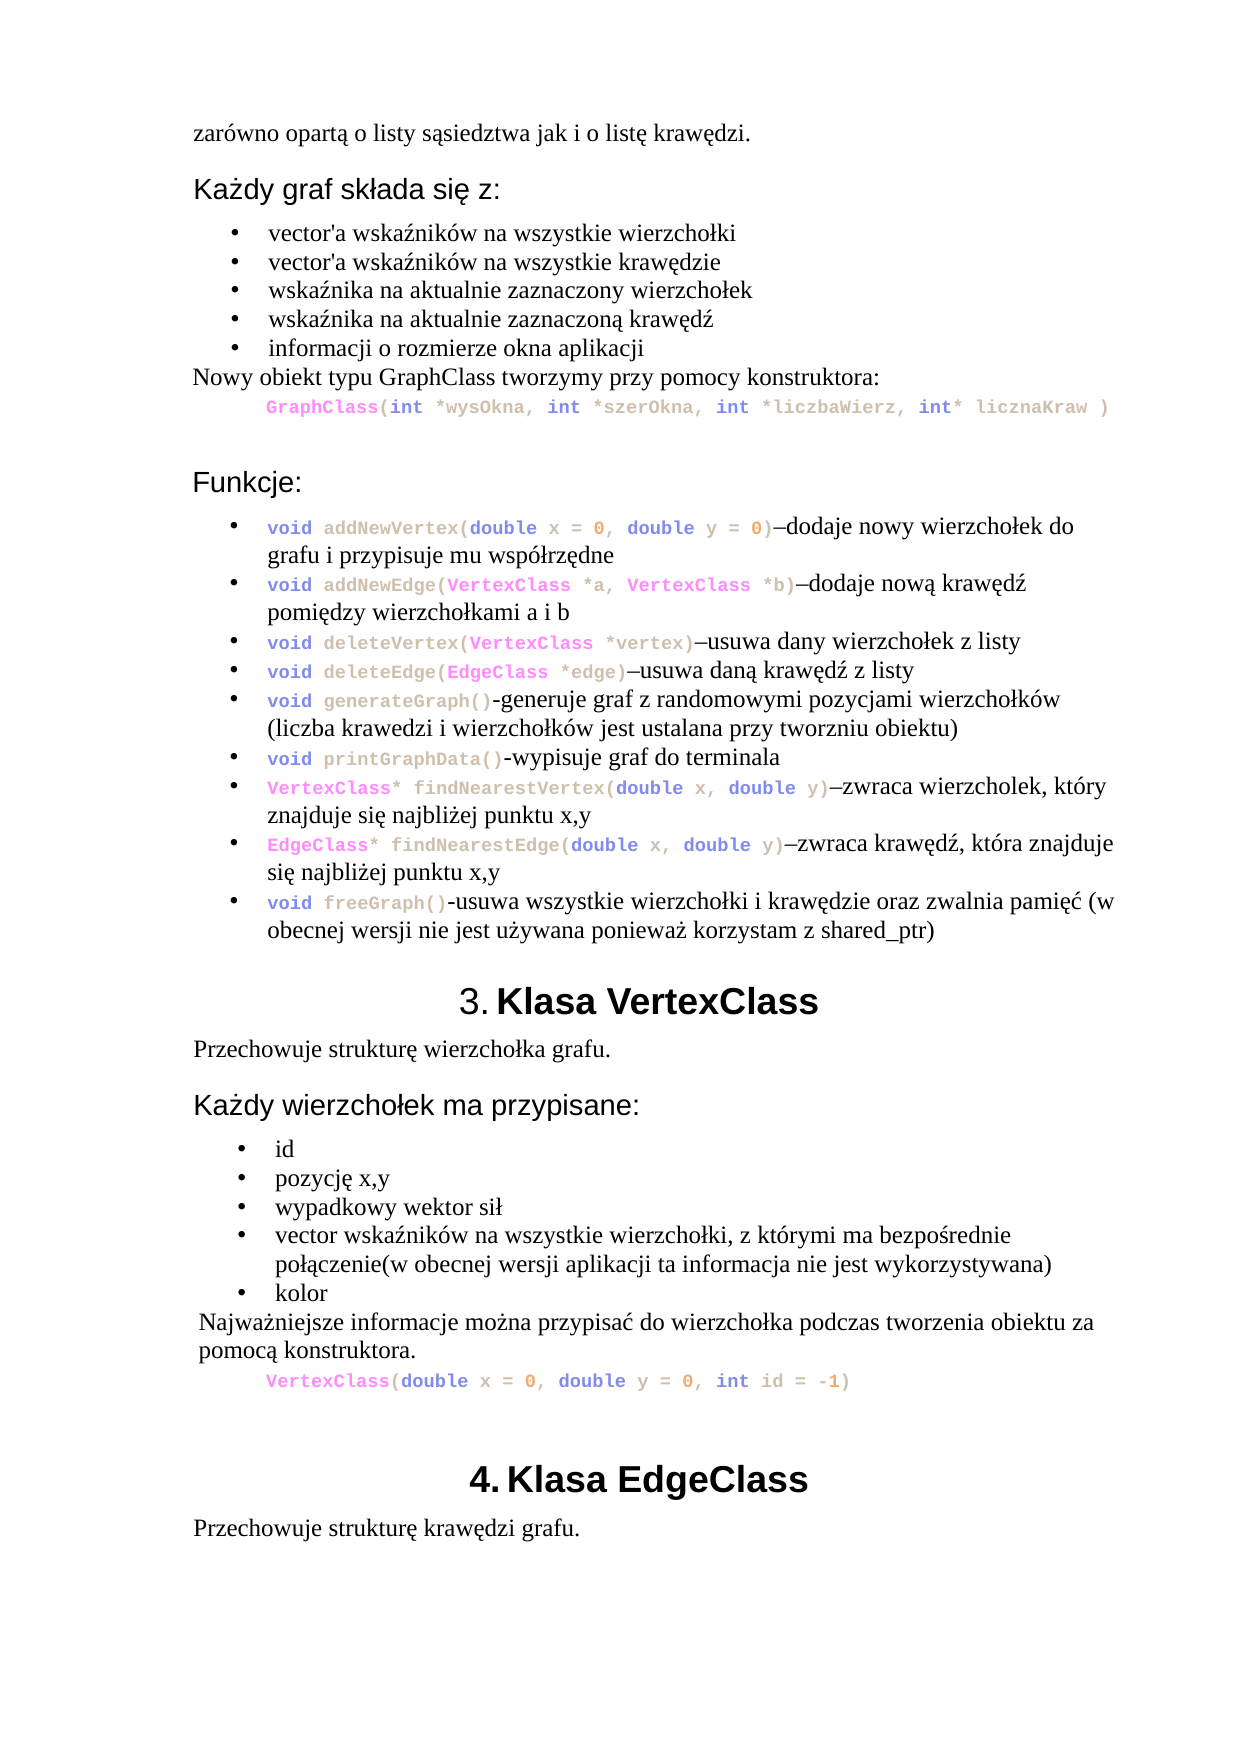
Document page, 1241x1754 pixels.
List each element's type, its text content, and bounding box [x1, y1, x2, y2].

list wskaźnika na aktualnie zaznaczony wierzchołek [231, 275, 1122, 304]
list vector'a wskaźników na wszystkie krawędzie [231, 247, 1122, 275]
list void deleteVertex(VertexClass *vertex)–usuwa dany wierzchołek z listy [229, 626, 1122, 655]
list zarówno opartą o listy sąsiedztwa jak i o listę krawędzi. [156, 118, 1122, 147]
text GraphClass(int *wysOkna, int *szerOkna, int *liczbaWierz, int* licznaKraw ) [118, 390, 1122, 419]
list void addNewVertex(double x = 0, double y = 0)–dodaje nowy wierzchołek do grafu i przypisuje mu współrzędne [229, 511, 1122, 568]
list EdgeClass* findNearestEdge(double x, double y)–zwraca krawędź, która znajduje się najbliżej punktu x,y [229, 828, 1122, 886]
list void generateGraph()-generuje graf z randomowymi pozycjami wierzchołków (liczba krawedzi i wierzchołków jest ustalana przy tworzniu obiektu) [229, 684, 1122, 742]
text VertexClass(double x = 0, double y = 0, int id = -1) [118, 1364, 1122, 1393]
subtitle Każdy graf składa się z: [156, 172, 1122, 205]
list vector'a wskaźników na wszystkie wierzchołki [231, 218, 1122, 247]
subtitle Każdy wierzchołek ma przypisane: [156, 1088, 1122, 1122]
list vector wskaźników na wszystkie wierzchołki, z którymi ma bezpośrednie połączenie(w obecnej wersji aplikacji ta informacja nie jest wykorzystywana) [237, 1221, 1122, 1278]
list id [237, 1134, 1122, 1163]
list void addNewEdge(VertexClass *a, VertexClass *b)–dodaje nową krawędź pomiędzy wierzchołkami a i b [229, 568, 1122, 626]
list wskaźnika na aktualnie zaznaczoną krawędź [231, 304, 1122, 333]
list void deleteEdge(EdgeClass *edge)–usuwa daną krawędź z listy [229, 655, 1122, 684]
list Przechowuje strukturę krawędzi grafu. [156, 1513, 1122, 1541]
list VertexClass* findNearestVertex(double x, double y)–zwraca wierzcholek, który znajduje się najbliżej punktu x,y [229, 771, 1122, 828]
list void freeGraph()-usuwa wszystkie wierzchołki i krawędzie oraz zwalnia pamięć (w obecnej wersji nie jest używana ponieważ korzystam z shared_ptr) [229, 886, 1122, 944]
text Najważniejsze informacje można przypisać do wierzchołka podczas tworzenia obiektu za pomocą konstruktora. [118, 1307, 1122, 1364]
subtitle Klasa VertexClass [156, 979, 1122, 1022]
list informacji o rozmierze okna aplikacji [231, 333, 1122, 362]
list wypadkowy wektor sił [237, 1192, 1122, 1221]
list void printGraphData()-wypisuje graf do terminala [229, 742, 1122, 771]
text Nowy obiekt typu GraphClass tworzymy przy pomocy konstruktora: [118, 362, 1122, 390]
list pozycję x,y [237, 1163, 1122, 1192]
list kolor [237, 1278, 1122, 1307]
list Przechowuje strukturę wierzchołka grafu. [156, 1034, 1122, 1063]
subtitle Funkcje: [118, 465, 1122, 498]
subtitle Klasa EdgeClass [156, 1457, 1122, 1500]
